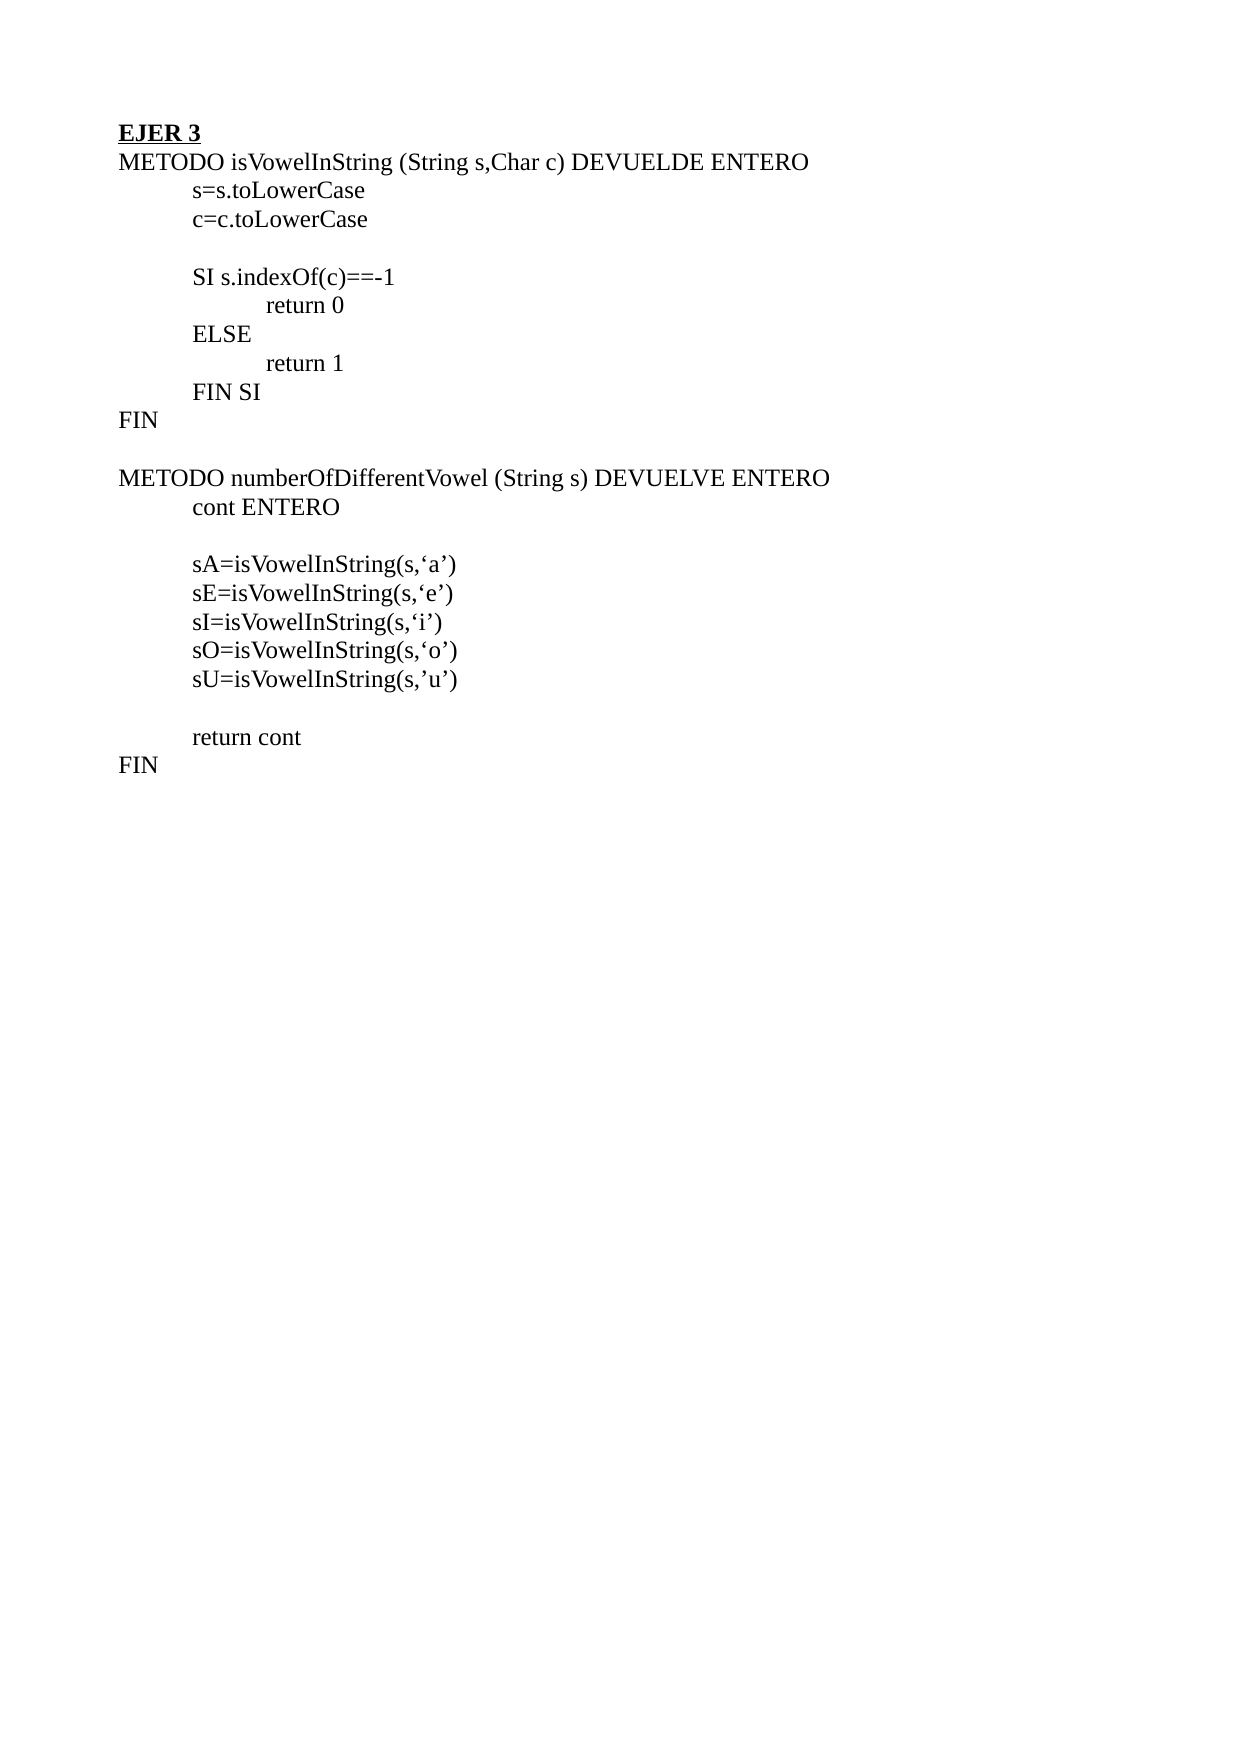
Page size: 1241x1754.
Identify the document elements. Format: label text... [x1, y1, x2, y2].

text sO=isVowelInString(s,‘o’) [118, 636, 1122, 664]
text ELSE [118, 319, 1122, 348]
text SI s.indexOf(c)==-1 [118, 262, 1122, 291]
text c=c.toLowerCase [118, 204, 1122, 233]
text return 1 [118, 348, 1122, 377]
text sI=isVowelInString(s,‘i’) [118, 607, 1122, 636]
text FIN [118, 751, 1122, 779]
text EJER 3 [118, 118, 1122, 147]
text sE=isVowelInString(s,‘e’) [118, 578, 1122, 607]
text s=s.toLowerCase [118, 176, 1122, 204]
text METODO isVowelInString (String s,Char c) DEVUELDE ENTERO [118, 147, 1122, 176]
text return 0 [118, 291, 1122, 319]
text sU=isVowelInString(s,’u’) [118, 664, 1122, 693]
text sA=isVowelInString(s,‘a’) [118, 549, 1122, 578]
text FIN [118, 406, 1122, 434]
text cont ENTERO [118, 492, 1122, 521]
text METODO numberOfDifferentVowel (String s) DEVUELVE ENTERO [118, 463, 1122, 492]
text return cont [118, 722, 1122, 751]
text FIN SI [118, 377, 1122, 406]
